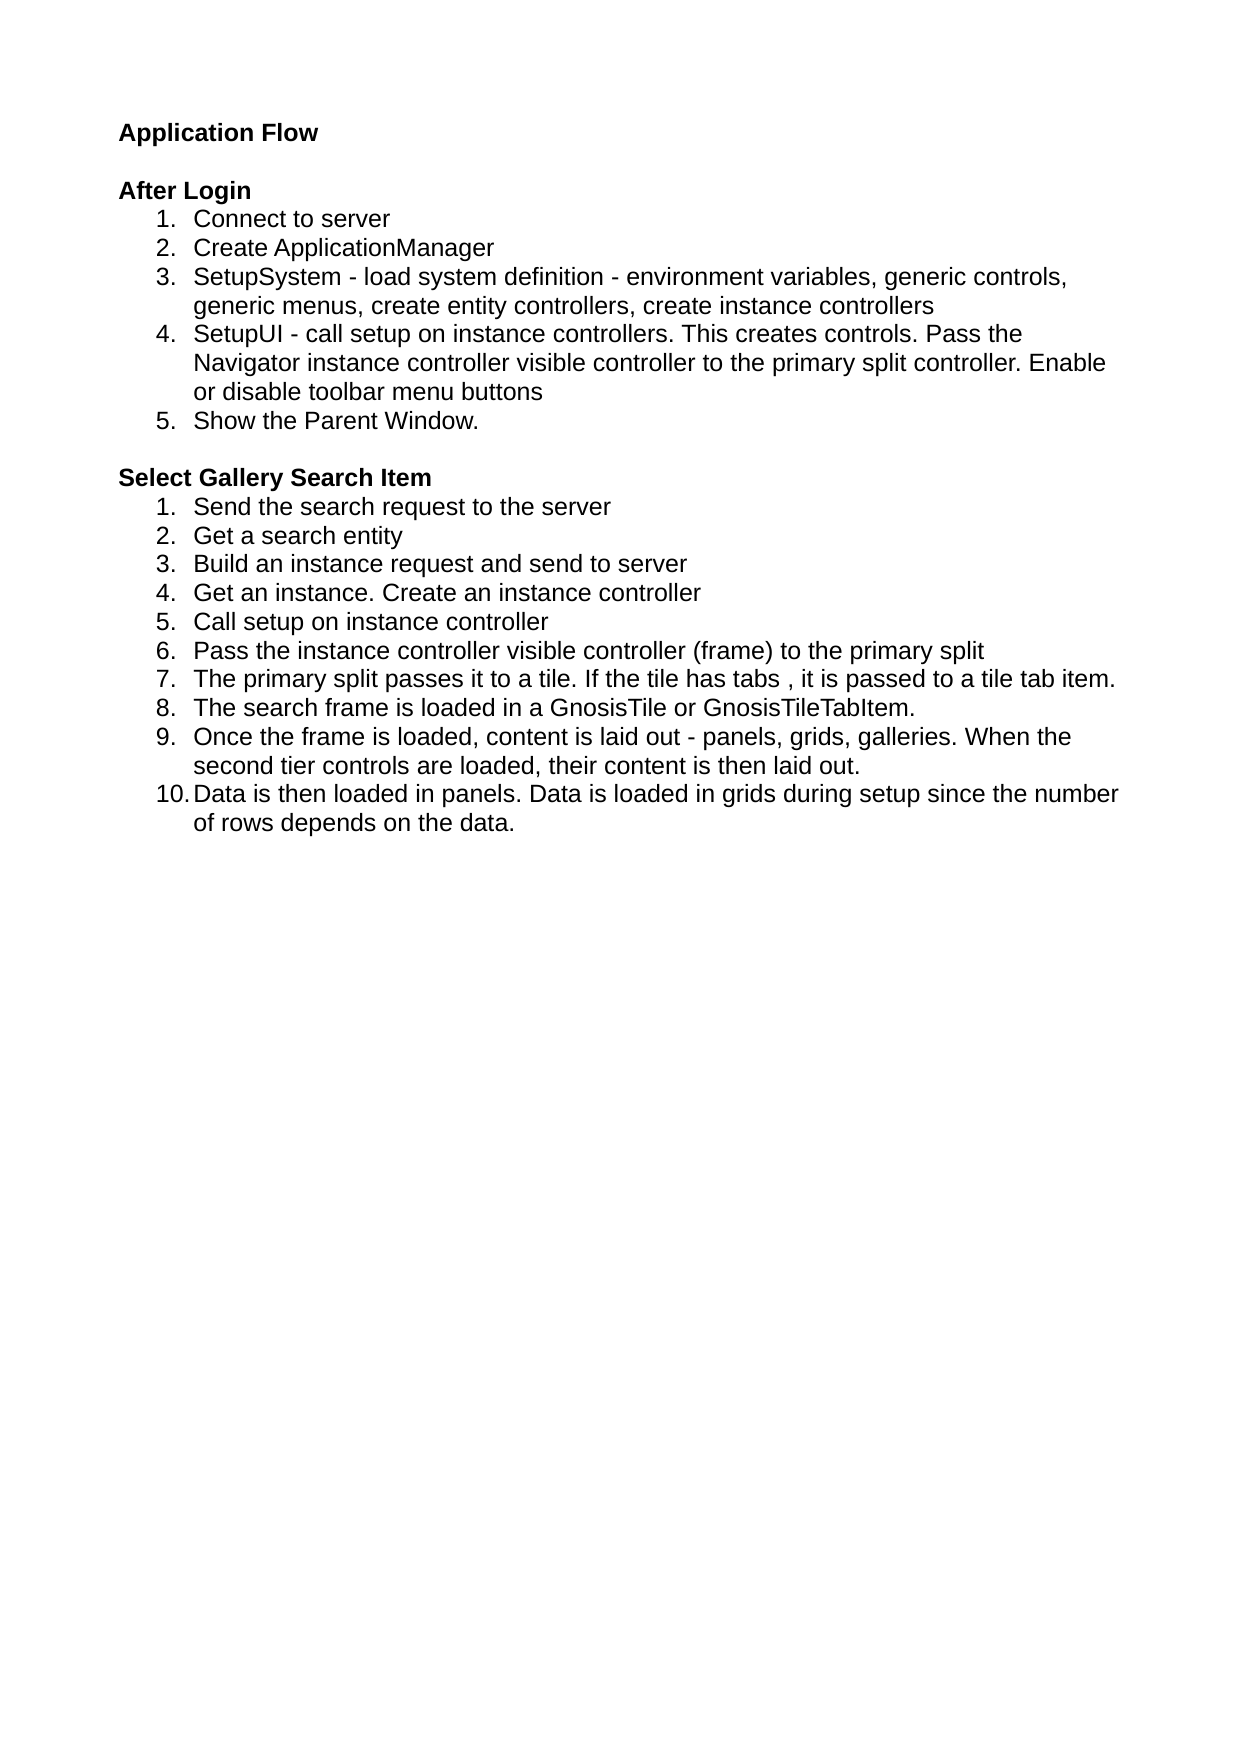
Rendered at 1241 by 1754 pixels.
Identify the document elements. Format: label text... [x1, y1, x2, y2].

list Connect to server [156, 204, 1122, 233]
list Send the search request to the server [156, 492, 1122, 521]
text Select Gallery Search Item [118, 463, 1122, 492]
list The primary split passes it to a tile. If the tile has tabs , it is passed to a tile tab item. [156, 664, 1122, 693]
list Build an instance request and send to server [156, 549, 1122, 578]
list The search frame is loaded in a GnosisTile or GnosisTileTabItem. [156, 693, 1122, 722]
list Call setup on instance controller [156, 607, 1122, 636]
text After Login [118, 176, 1122, 204]
list Show the Parent Window. [156, 406, 1122, 434]
list Create ApplicationManager [156, 233, 1122, 262]
text Application Flow [118, 118, 1122, 147]
list SetupUI - call setup on instance controllers. This creates controls. Pass the Navigator instance controller visible controller to the primary split controller. Enable or disable toolbar menu buttons [156, 319, 1122, 406]
list Once the frame is loaded, content is laid out - panels, grids, galleries. When the second tier controls are loaded, their content is then laid out. [156, 722, 1122, 779]
list SetupSystem - load system definition - environment variables, generic controls, generic menus, create entity controllers, create instance controllers [156, 262, 1122, 319]
list Data is then loaded in panels. Data is loaded in grids during setup since the number of rows depends on the data. [156, 779, 1122, 837]
list Get an instance. Create an instance controller [156, 578, 1122, 607]
list Pass the instance controller visible controller (frame) to the primary split [156, 636, 1122, 664]
list Get a search entity [156, 521, 1122, 549]
